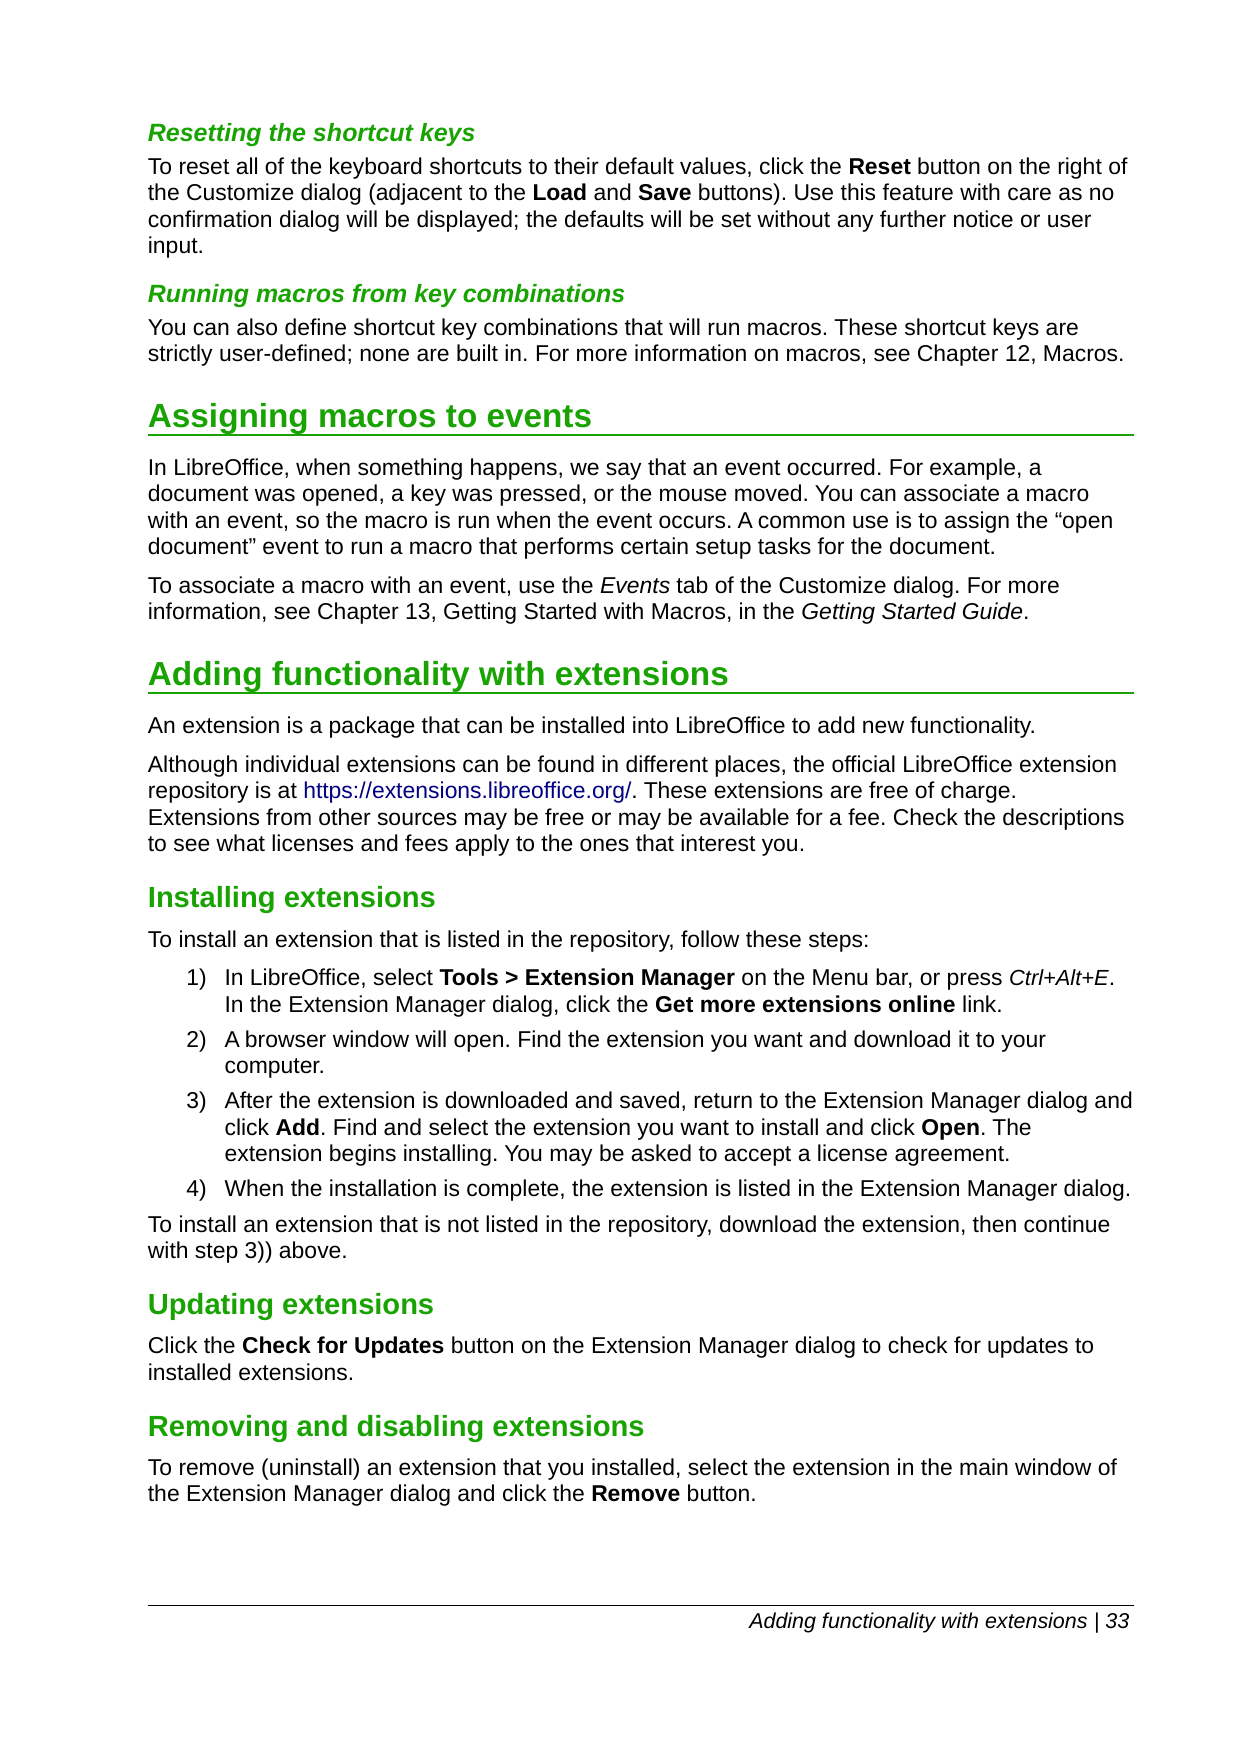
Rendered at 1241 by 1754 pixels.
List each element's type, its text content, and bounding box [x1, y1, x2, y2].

text You can also define shortcut key combinations that will run macros. These shortcut keys are strictly user-defined; none are built in. For more information on macros, see Chapter 12, Macros. [148, 313, 1134, 366]
list When the installation is complete, the extension is listed in the Extension Manager dialog. [207, 1175, 1134, 1202]
text To reset all of the keyboard shortcuts to their default values, click the Reset button on the right of the Customize dialog (adjacent to the Load and Save buttons). Use this feature with care as no confirmation dialog will be displayed; the defaults will be set without any further notice or user input. [148, 153, 1134, 258]
text An extension is a package that can be installed into LibreOffice to add new functionality. [148, 712, 1134, 739]
subtitle Adding functionality with extensions [148, 654, 1134, 692]
text In LibreOffice, when something happens, we say that an event occurred. For example, a document was opened, a key was pressed, or the mouse moved. You can associate a macro with an event, so the macro is run when the event occurs. A common use is to assign the “open document” event to run a macro that performs certain setup tasks for the document. [148, 454, 1134, 559]
subtitle Running macros from key combinations [148, 279, 1134, 308]
text Although individual extensions can be found in different places, the official LibreOffice extension repository is at https://extensions.libreoffice.org/. These extensions are free of charge. Extensions from other sources may be free or may be available for a fee. Check the descriptions to see what licenses and fees apply to the ones that interest you. [148, 751, 1134, 857]
subtitle Resetting the shortcut keys [148, 118, 1134, 147]
subtitle Updating extensions [148, 1287, 1134, 1321]
list To install an extension that is listed in the repository, follow these steps: [148, 926, 1134, 952]
subtitle Assigning macros to events [148, 396, 1134, 434]
list In LibreOffice, select Tools > Extension Manager on the Menu bar, or press Ctrl+Alt+E. In the Extension Manager dialog, click the Get more extensions online link. [207, 964, 1134, 1017]
text To install an extension that is not listed in the repository, download the extension, then continue with step 3) above. [148, 1211, 1134, 1263]
text To associate a macro with an event, use the Events tab of the Customize dialog. For more information, see Chapter 13, Getting Started with Macros, in the Getting Started Guide. [148, 572, 1134, 624]
text Click the Check for Updates button on the Extension Manager dialog to check for updates to installed extensions. [148, 1332, 1134, 1385]
list A browser window will open. Find the extension you want and download it to your computer. [207, 1026, 1134, 1079]
text To remove (uninstall) an extension that you installed, select the extension in the main window of the Extension Manager dialog and click the Remove button. [148, 1454, 1134, 1507]
subtitle Removing and disabling extensions [148, 1409, 1134, 1442]
list After the extension is downloaded and saved, return to the Extension Manager dialog and click Add. Find and select the extension you want to install and click Open. The extension begins installing. You may be asked to accept a license agreement. [207, 1087, 1134, 1167]
subtitle Installing extensions [148, 880, 1134, 914]
